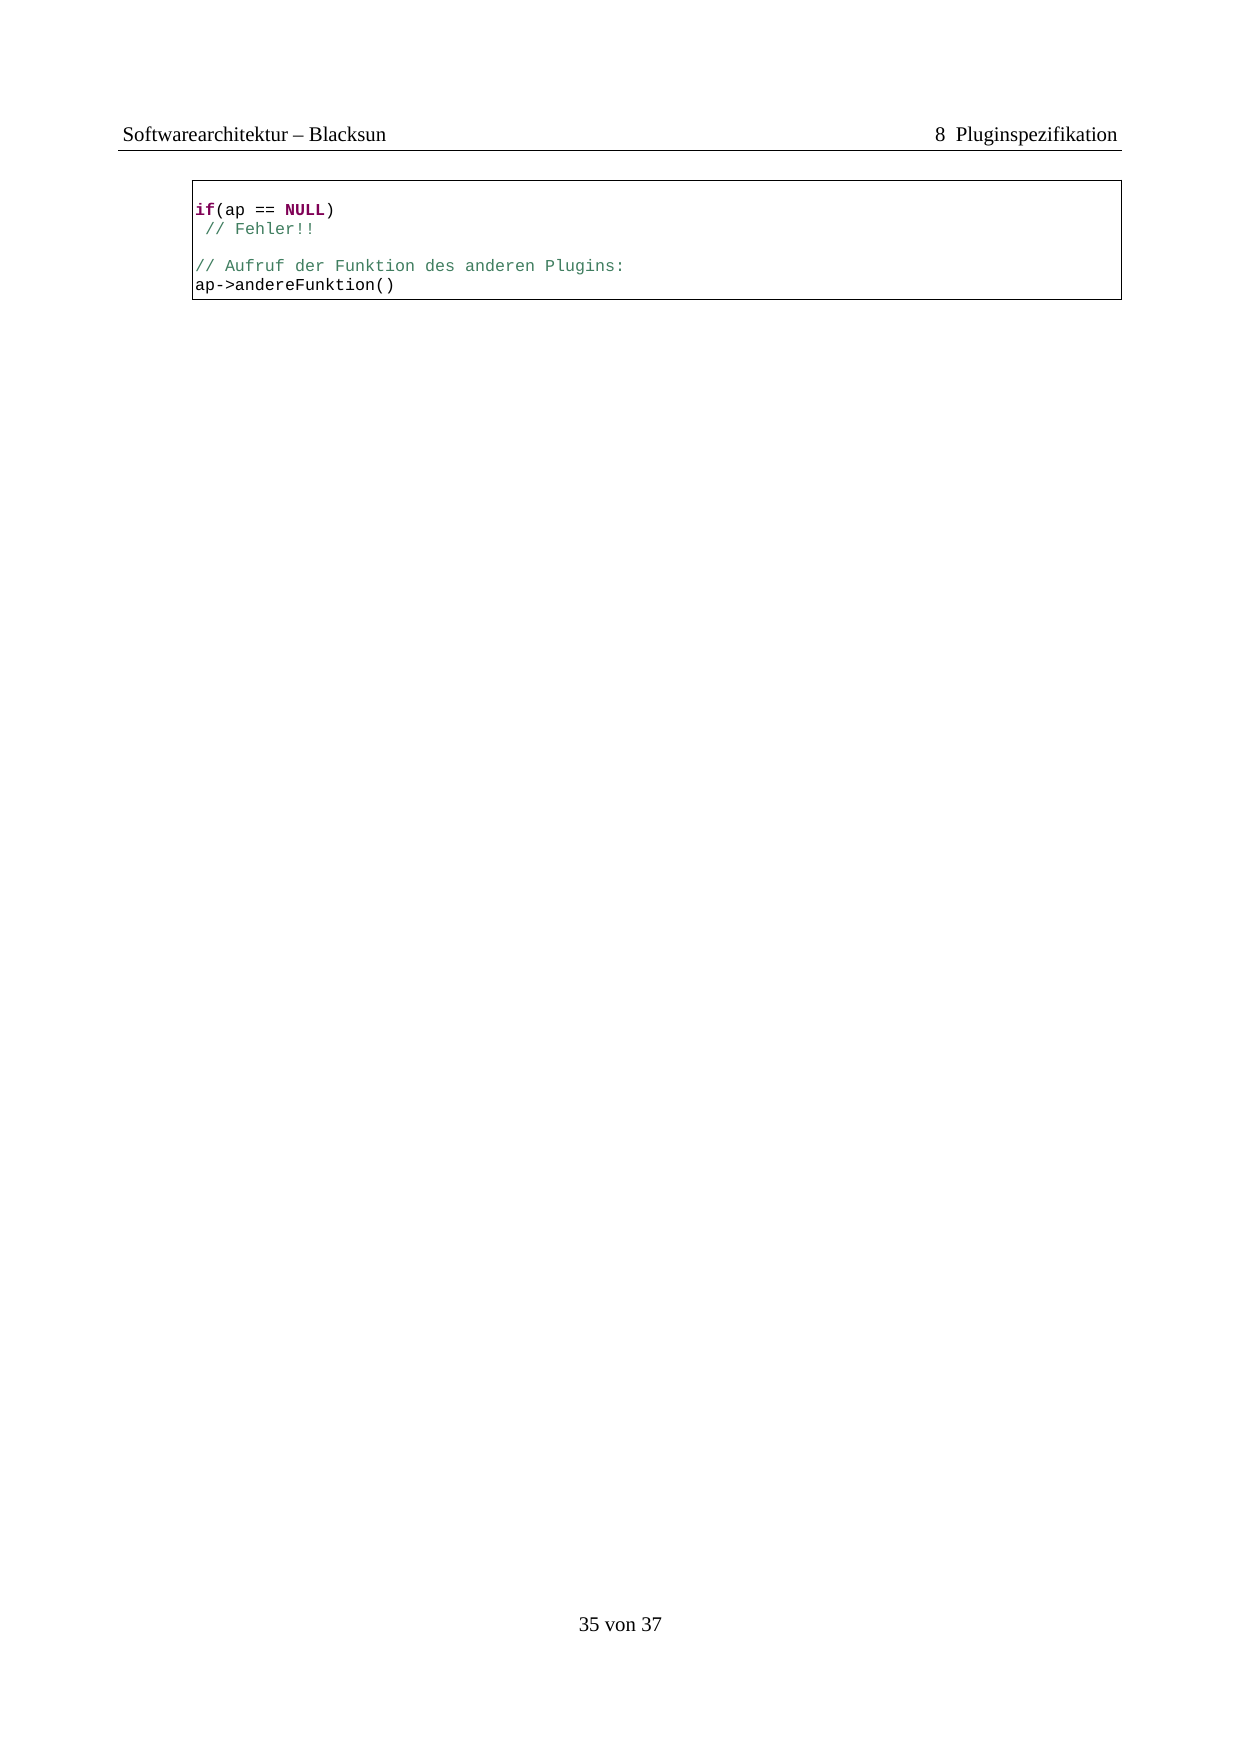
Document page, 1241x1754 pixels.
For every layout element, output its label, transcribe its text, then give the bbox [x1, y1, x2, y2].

text // Aufruf der Funktion des anderen Plugins: ap->andereFunktion() [193, 236, 1121, 299]
text if(ap == NULL) // Fehler!! [193, 181, 1121, 236]
